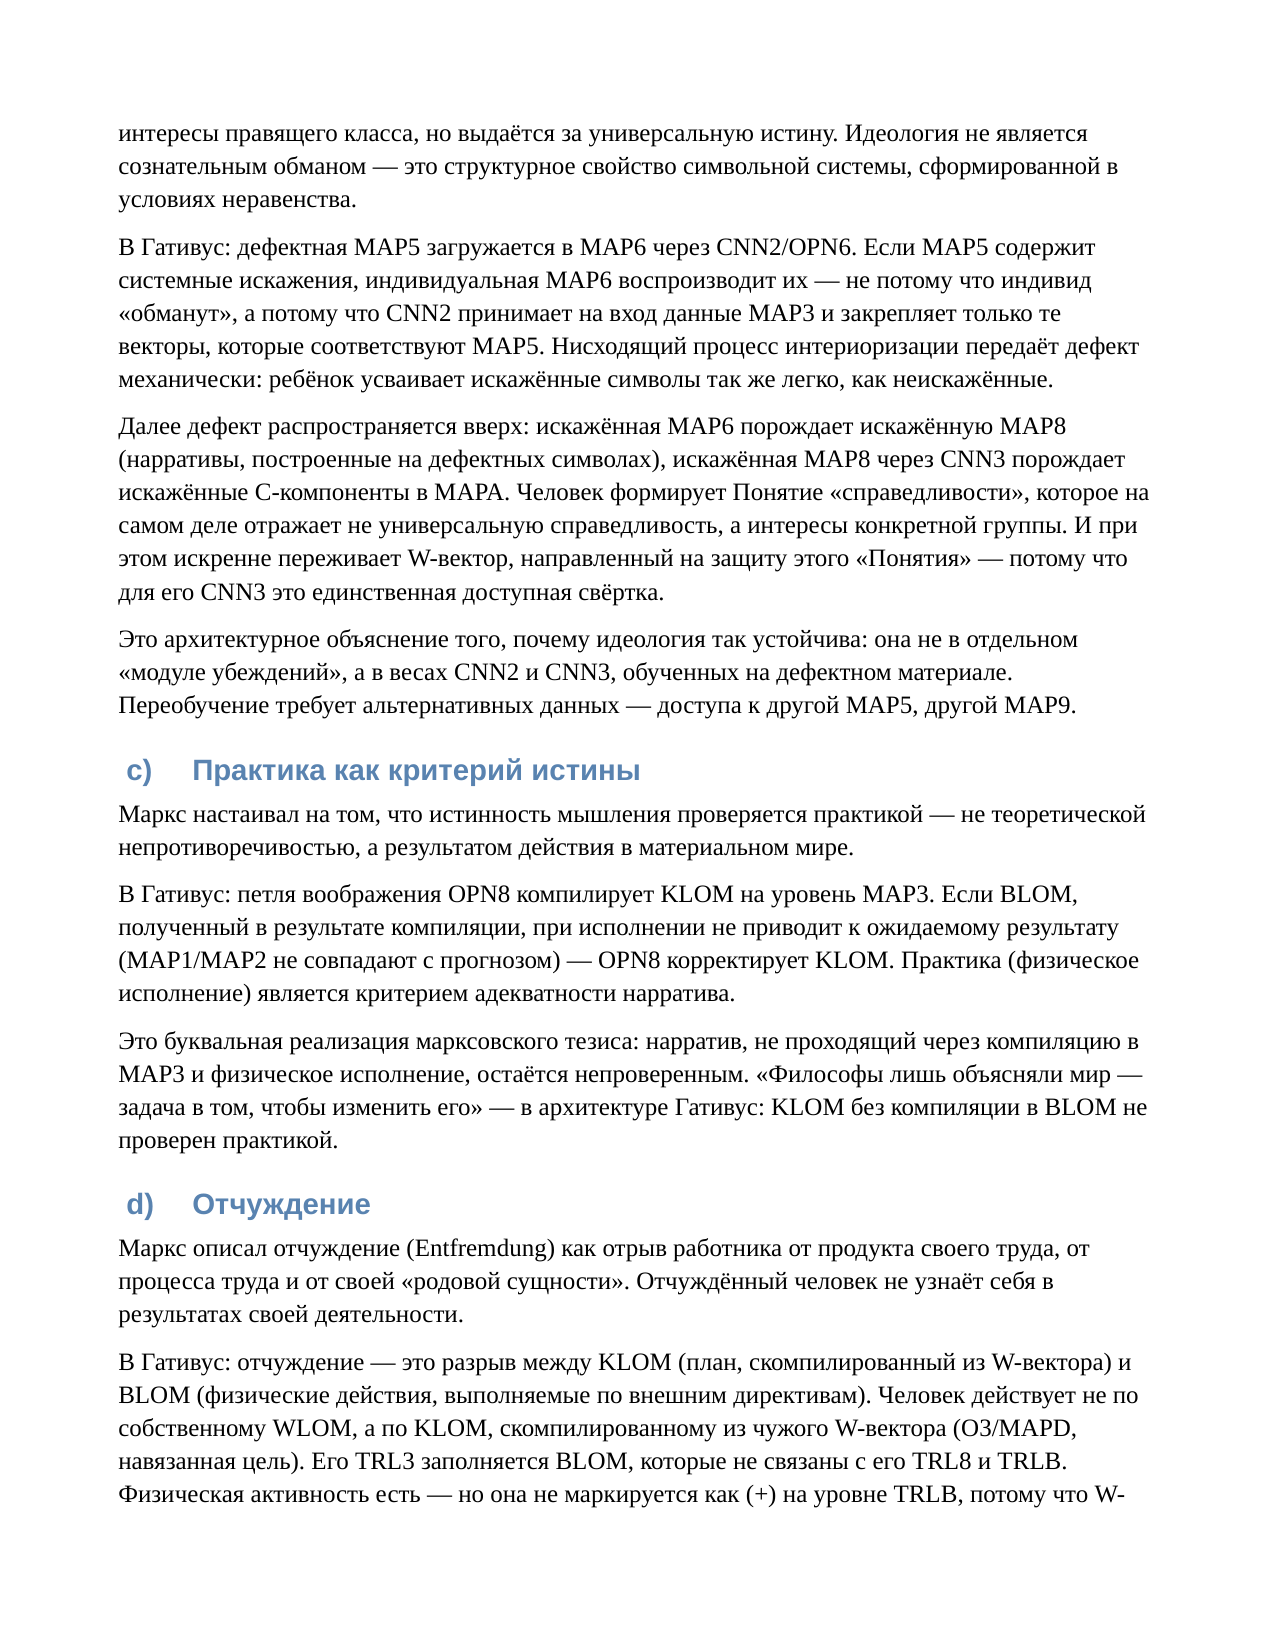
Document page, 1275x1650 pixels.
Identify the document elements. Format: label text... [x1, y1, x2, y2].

subtitle Отчуждение [118, 1187, 1157, 1221]
text Маркс настаивал на том, что истинность мышления проверяется практикой — не теоретической непротиворечивостью, а результатом действия в материальном мире. [118, 799, 1157, 860]
text В Гативус: петля воображения OPN8 компилирует KLOM на уровень MAP3. Если BLOM, полученный в результате компиляции, при исполнении не приводит к ожидаемому результату (MAP1/MAP2 не совпадают с прогнозом) — OPN8 корректирует KLOM. Практика (физическое исполнение) является критерием адекватности нарратива. [118, 879, 1157, 1007]
subtitle Практика как критерий истины [118, 752, 1157, 786]
text В Гативус: отчуждение — это разрыв между KLOM (план, скомпилированный из W-вектора) и BLOM (физические действия, выполняемые по внешним директивам). Человек действует не по собственному WLOM, а по KLOM, скомпилированному из чужого W-вектора (O3/MAPD, навязанная цель). Его TRL3 заполняется BLOM, которые не связаны с его TRL8 и TRLB. Физическая активность есть — но она не маркируется как (+) на уровне TRLB, потому что W- [118, 1347, 1157, 1508]
text Это архитектурное объяснение того, почему идеология так устойчива: она не в отдельном «модуле убеждений», а в весах CNN2 и CNN3, обученных на дефектном материале. Переобучение требует альтернативных данных — доступа к другой MAP5, другой MAP9. [118, 624, 1157, 719]
text Далее дефект распространяется вверх: искажённая MAP6 порождает искажённую MAP8 (нарративы, построенные на дефектных символах), искажённая MAP8 через CNN3 порождает искажённые C-компоненты в MAPA. Человек формирует Понятие «справедливости», которое на самом деле отражает не универсальную справедливость, а интересы конкретной группы. И при этом искренне переживает W-вектор, направленный на защиту этого «Понятия» — потому что для его CNN3 это единственная доступная свёртка. [118, 411, 1157, 605]
text интересы правящего класса, но выдаётся за универсальную истину. Идеология не является сознательным обманом — это структурное свойство символьной системы, сформированной в условиях неравенства. [118, 118, 1157, 213]
text Маркс описал отчуждение (Entfremdung) как отрыв работника от продукта своего труда, от процесса труда и от своей «родовой сущности». Отчуждённый человек не узнаёт себя в результатах своей деятельности. [118, 1233, 1157, 1328]
text В Гативус: дефектная MAP5 загружается в MAP6 через CNN2/OPN6. Если MAP5 содержит системные искажения, индивидуальная MAP6 воспроизводит их — не потому что индивид «обманут», а потому что CNN2 принимает на вход данные MAP3 и закрепляет только те векторы, которые соответствуют MAP5. Нисходящий процесс интериоризации передаёт дефект механически: ребёнок усваивает искажённые символы так же легко, как неискажённые. [118, 232, 1157, 393]
text Это буквальная реализация марксовского тезиса: нарратив, не проходящий через компиляцию в MAP3 и физическое исполнение, остаётся непроверенным. «Философы лишь объясняли мир — задача в том, чтобы изменить его» — в архитектуре Гативус: KLOM без компиляции в BLOM не проверен практикой. [118, 1026, 1157, 1154]
